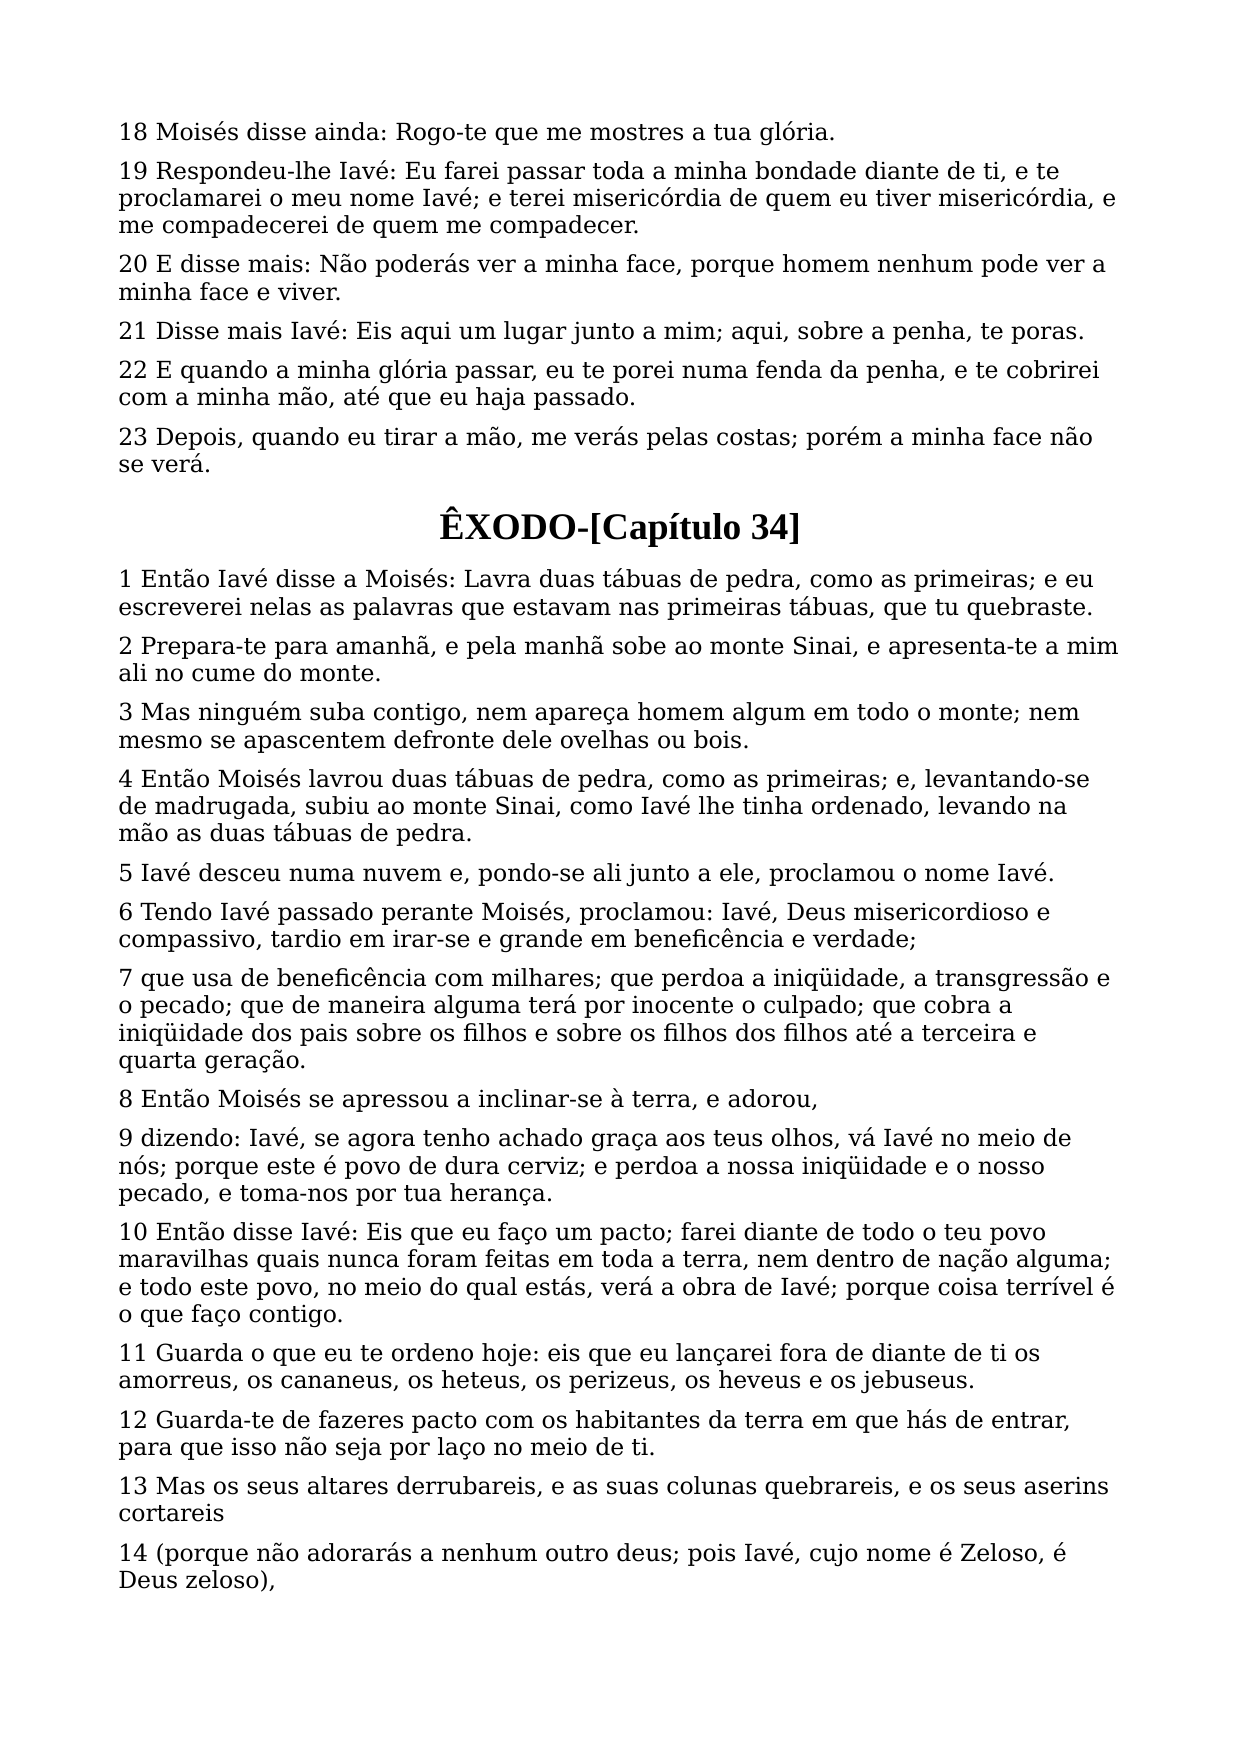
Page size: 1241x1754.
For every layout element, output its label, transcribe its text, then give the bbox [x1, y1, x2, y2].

text 1 Então Iavé disse a Moisés: Lavra duas tábuas de pedra, como as primeiras; e eu escreverei nelas as palavras que estavam nas primeiras tábuas, que tu quebraste. [118, 566, 1122, 621]
text 10 Então disse Iavé: Eis que eu faço um pacto; farei diante de todo o teu povo maravilhas quais nunca foram feitas em toda a terra, nem dentro de nação alguma; e todo este povo, no meio do qual estás, verá a obra de Iavé; porque coisa terrível é o que faço contigo. [118, 1219, 1122, 1328]
text 8 Então Moisés se apressou a inclinar-se à terra, e adorou, [118, 1086, 1122, 1113]
text 11 Guarda o que eu te ordeno hoje: eis que eu lançarei fora de diante de ti os amorreus, os cananeus, os heteus, os perizeus, os heveus e os jebuseus. [118, 1340, 1122, 1394]
text 14 (porque não adorarás a nenhum outro deus; pois Iavé, cujo nome é Zeloso, é Deus zeloso), [118, 1539, 1122, 1594]
text 22 E quando a minha glória passar, eu te porei numa fenda da penha, e te cobrirei com a minha mão, até que eu haja passado. [118, 357, 1122, 411]
text 20 E disse mais: Não poderás ver a minha face, porque homem nenhum pode ver a minha face e viver. [118, 251, 1122, 306]
text 5 Iavé desceu numa nuvem e, pondo-se ali junto a ele, proclamou o nome Iavé. [118, 859, 1122, 886]
text 18 Moisés disse ainda: Rogo-te que me mostres a tua glória. [118, 118, 1122, 145]
text 21 Disse mais Iavé: Eis aqui um lugar junto a mim; aqui, sobre a penha, te poras. [118, 317, 1122, 345]
text 12 Guarda-te de fazeres pacto com os habitantes da terra em que hás de entrar, para que isso não seja por laço no meio de ti. [118, 1406, 1122, 1461]
text 7 que usa de beneficência com milhares; que perdoa a iniqüidade, a transgressão e o pecado; que de maneira alguma terá por inocente o culpado; que cobra a iniqüidade dos pais sobre os filhos e sobre os filhos dos filhos até a terceira e quarta geração. [118, 965, 1122, 1074]
text 23 Depois, quando eu tirar a mão, me verás pelas costas; porém a minha face não se verá. [118, 423, 1122, 478]
text 19 Respondeu-lhe Iavé: Eu farei passar toda a minha bondade diante de ti, e te proclamarei o meu nome Iavé; e terei misericórdia de quem eu tiver misericórdia, e me compadecerei de quem me compadecer. [118, 157, 1122, 239]
text 9 dizendo: Iavé, se agora tenho achado graça aos teus olhos, vá Iavé no meio de nós; porque este é povo de dura cerviz; e perdoa a nossa iniqüidade e o nosso pecado, e toma-nos por tua herança. [118, 1125, 1122, 1207]
text 3 Mas ninguém suba contigo, nem apareça homem algum em todo o monte; nem mesmo se apascentem defronte dele ovelhas ou bois. [118, 699, 1122, 753]
text 4 Então Moisés lavrou duas tábuas de pedra, como as primeiras; e, levantando-se de madrugada, subiu ao monte Sinai, como Iavé lhe tinha ordenado, levando na mão as duas tábuas de pedra. [118, 765, 1122, 847]
text 13 Mas os seus altares derrubareis, e as suas colunas quebrareis, e os seus aserins cortareis [118, 1473, 1122, 1527]
text 2 Prepara-te para amanhã, e pela manhã sobe ao monte Sinai, e apresenta-te a mim ali no cume do monte. [118, 632, 1122, 687]
text 6 Tendo Iavé passado perante Moisés, proclamou: Iavé, Deus misericordioso e compassivo, tardio em irar-se e grande em beneficência e verdade; [118, 898, 1122, 953]
subtitle ÊXODO-[Capítulo 34] [118, 504, 1122, 548]
